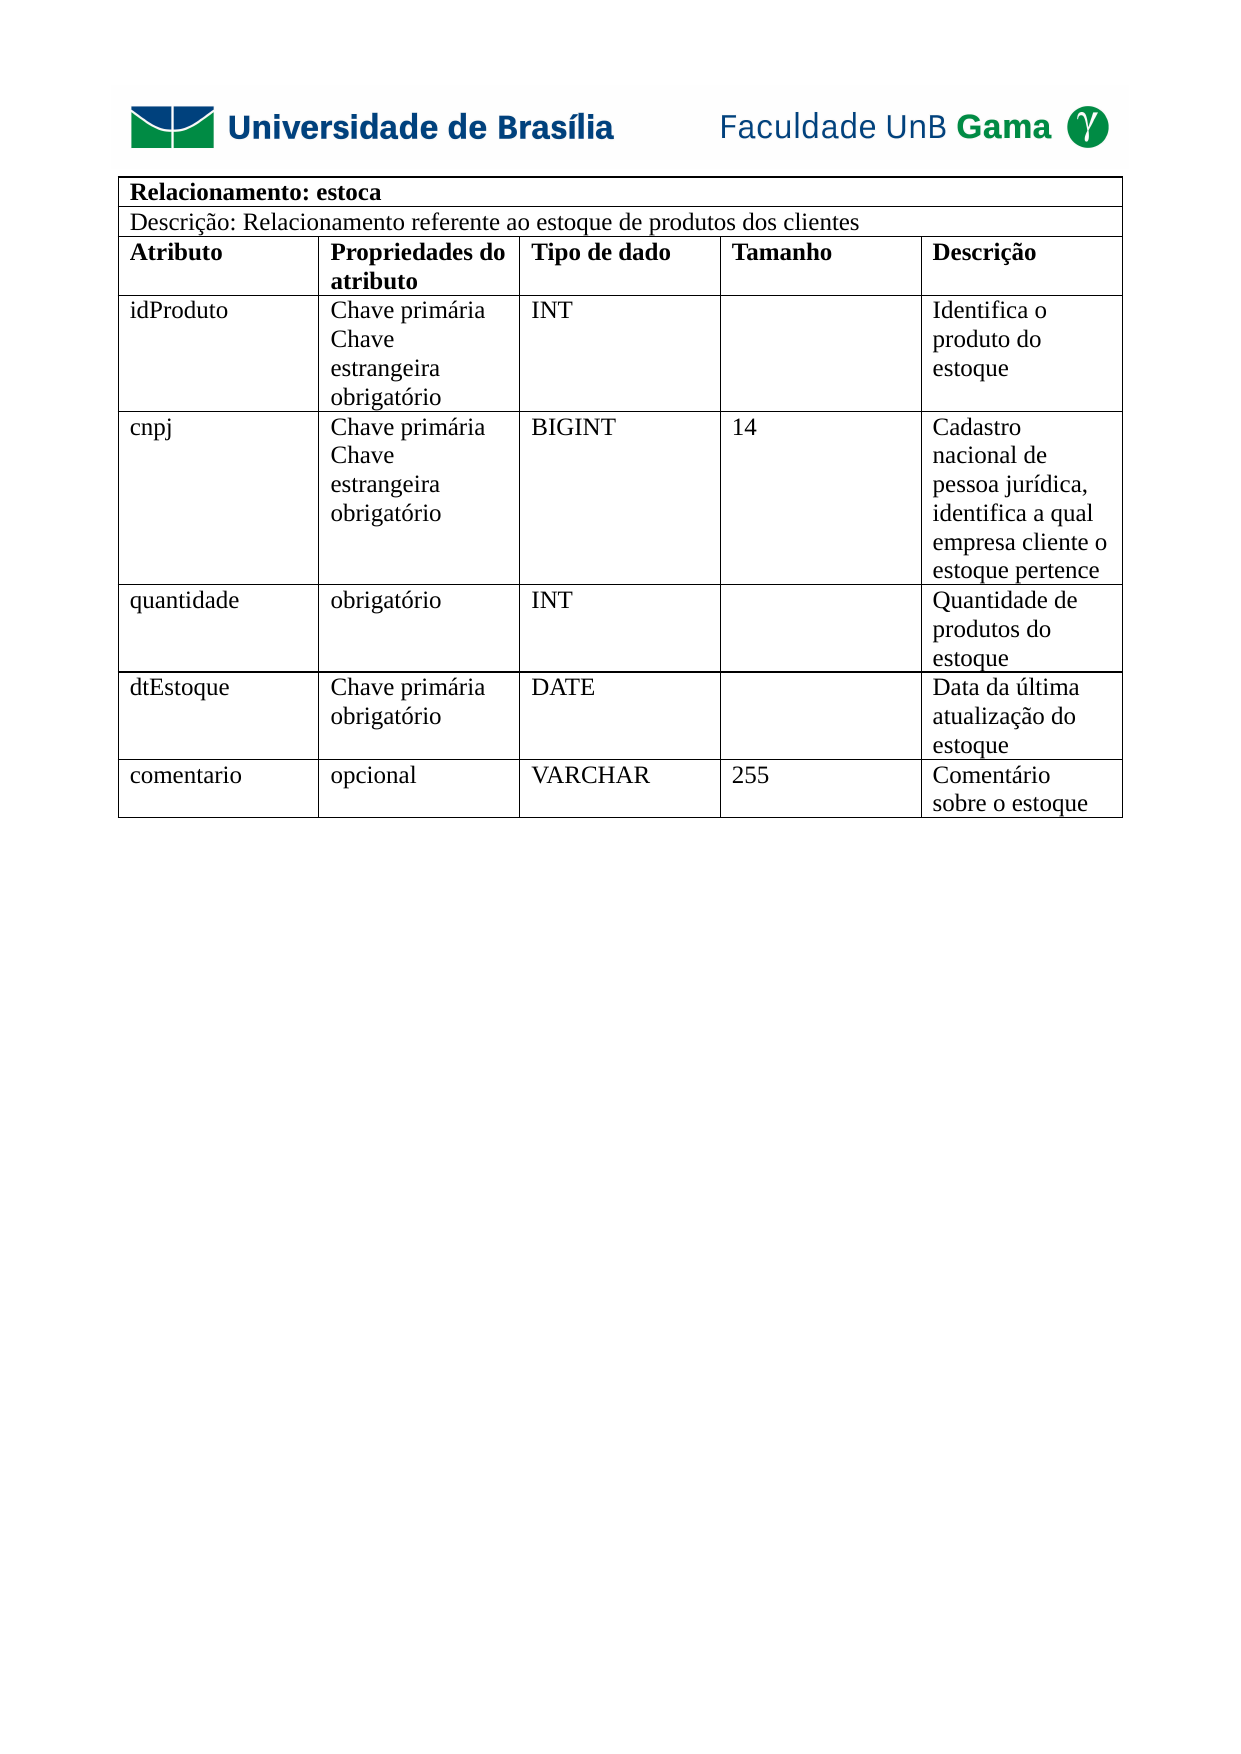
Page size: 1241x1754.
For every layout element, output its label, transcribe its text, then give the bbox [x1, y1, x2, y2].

table_cell Tamanho [721, 237, 921, 294]
table_cell Identifica o produto do estoque [922, 296, 1122, 411]
table_cell idProduto [119, 296, 318, 411]
table_cell Chave primária Chave estrangeira obrigatório [319, 412, 519, 584]
table_cell Descrição [922, 237, 1122, 294]
table_cell [721, 296, 921, 411]
table_cell INT [520, 585, 720, 671]
table_cell dtEstoque [119, 673, 318, 759]
table_cell Chave primária obrigatório [319, 673, 519, 759]
table_cell Data da última atualização do estoque [922, 673, 1122, 759]
table_cell 255 [721, 760, 921, 817]
table_cell obrigatório [319, 585, 519, 671]
table_cell BIGINT [520, 412, 720, 584]
table_header Relacionamento: estoca [119, 178, 1122, 206]
table_cell Chave primária Chave estrangeira obrigatório [319, 296, 519, 411]
table_cell Tipo de dado [520, 237, 720, 294]
table_cell Comentário sobre o estoque [922, 760, 1122, 817]
table_cell DATE [520, 673, 720, 759]
table_cell comentario [119, 760, 318, 817]
table_cell cnpj [119, 412, 318, 584]
table_cell Propriedades do atributo [319, 237, 519, 294]
table_cell VARCHAR [520, 760, 720, 817]
table_cell 14 [721, 412, 921, 584]
picture [110, 85, 1130, 169]
table_cell [721, 673, 921, 759]
table_cell Descrição: Relacionamento referente ao estoque de produtos dos clientes [119, 207, 1122, 236]
table_cell Cadastro nacional de pessoa jurídica, identifica a qual empresa cliente o estoque pertence [922, 412, 1122, 584]
table_cell INT [520, 296, 720, 411]
table_cell Quantidade de produtos do estoque [922, 585, 1122, 671]
table_cell Atributo [119, 237, 318, 294]
table_cell quantidade [119, 585, 318, 671]
table_cell opcional [319, 760, 519, 817]
table_cell [721, 585, 921, 671]
